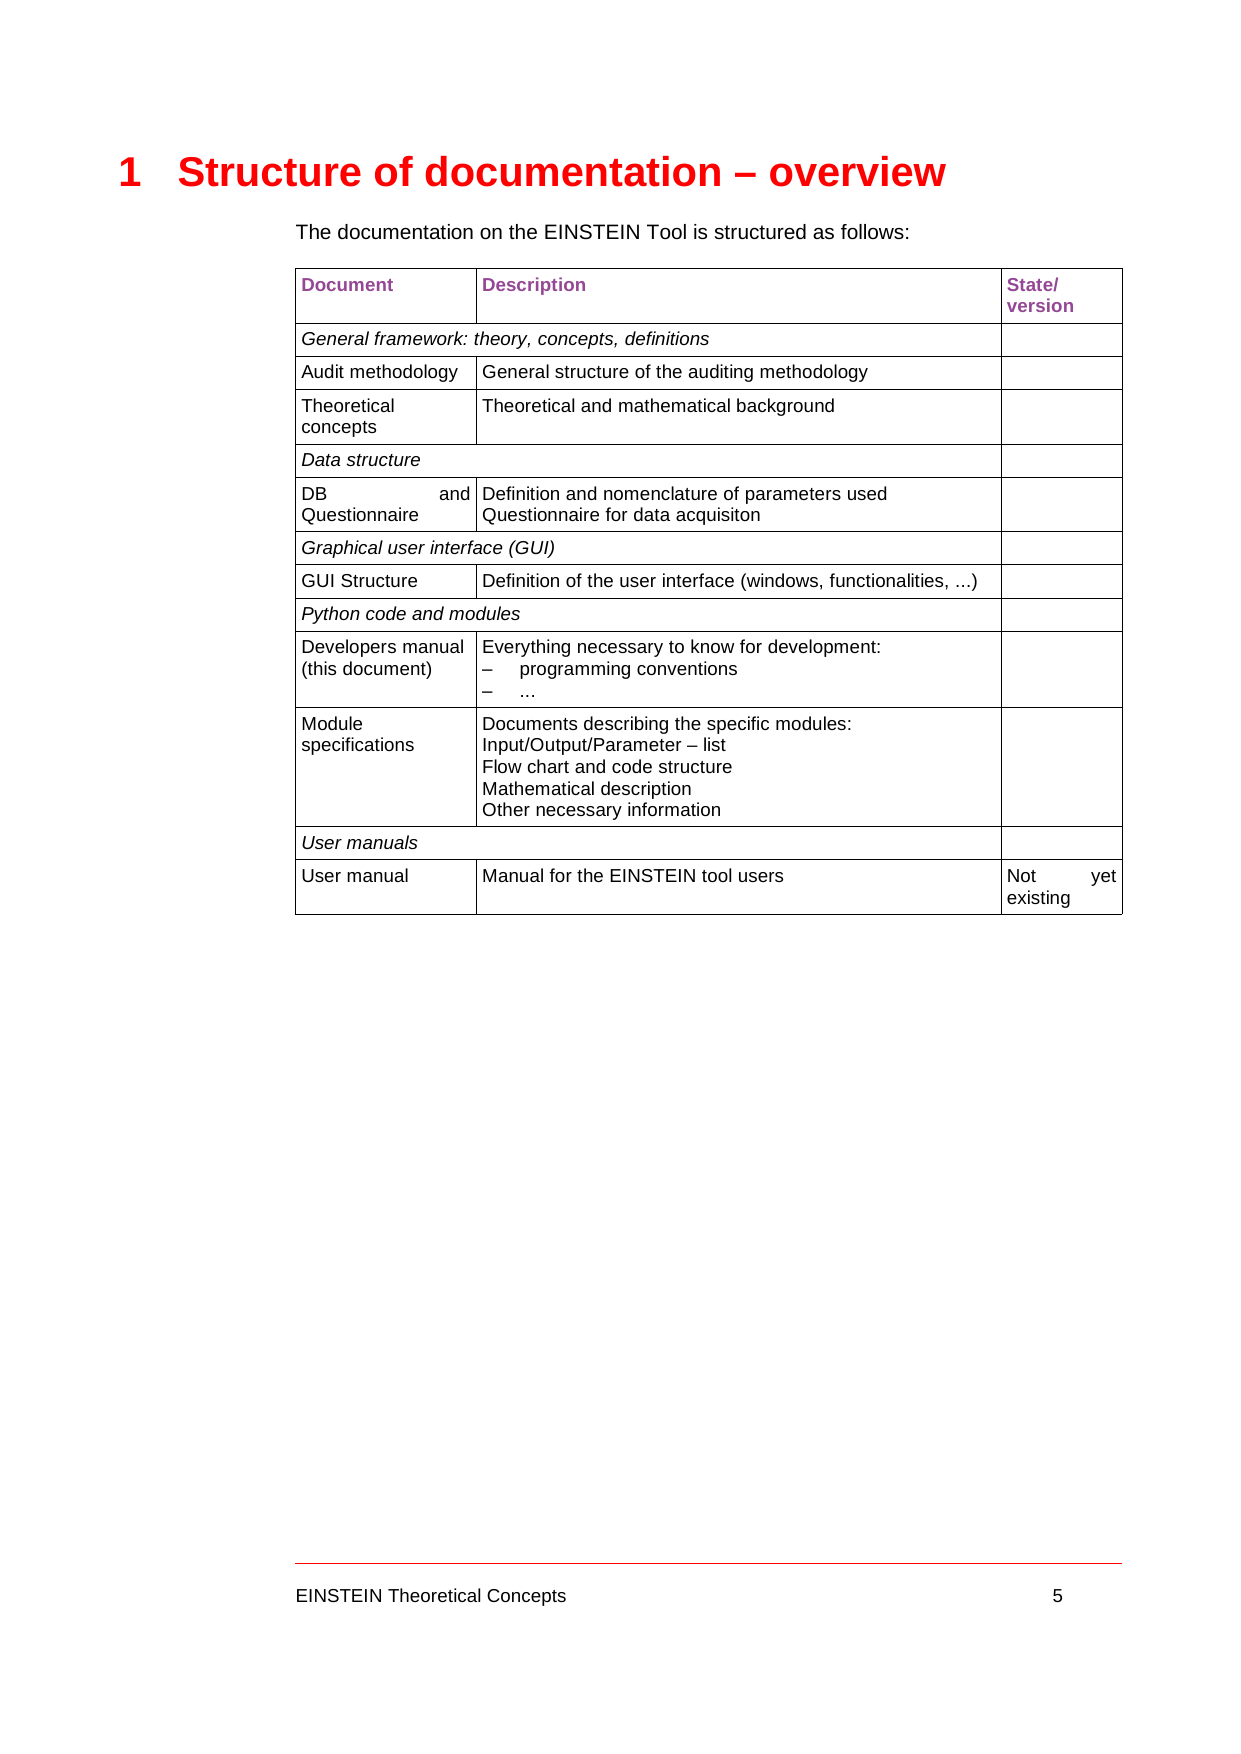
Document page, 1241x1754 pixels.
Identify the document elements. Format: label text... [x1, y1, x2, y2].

table_cell General framework: theory, concepts, definitions [296, 324, 1001, 356]
table_cell [1002, 390, 1122, 443]
table_cell Everything necessary to know for development: programming conventions ... [477, 632, 1001, 707]
table_cell [1002, 478, 1122, 531]
table_cell Module specifications [296, 708, 476, 826]
table_cell Definition and nomenclature of parameters used Questionnaire for data acquisiton [477, 478, 1001, 531]
table_cell Documents describing the specific modules: Input/Output/Parameter – list Flow chart and code structure Mathematical description Other necessary information [477, 708, 1001, 826]
table_header Description [477, 269, 1001, 322]
table_cell [1002, 445, 1122, 477]
table_cell GUI Structure [296, 565, 476, 597]
table_cell [1002, 357, 1122, 389]
table_cell Manual for the EINSTEIN tool users [477, 860, 1001, 914]
table_cell [1002, 565, 1122, 597]
table_cell [1002, 532, 1122, 564]
table_cell [1002, 827, 1122, 859]
subtitle Structure of documentation – overview [118, 148, 1122, 196]
table_cell General structure of the auditing methodology [477, 357, 1001, 389]
table_cell [1002, 324, 1122, 356]
table_cell DB and Questionnaire [296, 478, 476, 531]
table_cell Theoretical concepts [296, 390, 476, 443]
table_cell Audit methodology [296, 357, 476, 389]
table_cell Definition of the user interface (windows, functionalities, ...) [477, 565, 1001, 597]
table_cell Python code and modules [296, 599, 1001, 631]
table_header Document [296, 269, 476, 322]
table_cell [1002, 708, 1122, 826]
table_cell Data structure [296, 445, 1001, 477]
table_cell [1002, 632, 1122, 707]
table_header State/ version [1002, 269, 1122, 322]
table_cell Theoretical and mathematical background [477, 390, 1001, 443]
table_cell User manual [296, 860, 476, 914]
table_cell Developers manual (this document) [296, 632, 476, 707]
text The documentation on the EINSTEIN Tool is structured as follows: [295, 220, 1122, 244]
table_cell Graphical user interface (GUI) [296, 532, 1001, 564]
table_cell Not yet existing [1002, 860, 1122, 914]
table_cell User manuals [296, 827, 1001, 859]
table_cell [1002, 599, 1122, 631]
